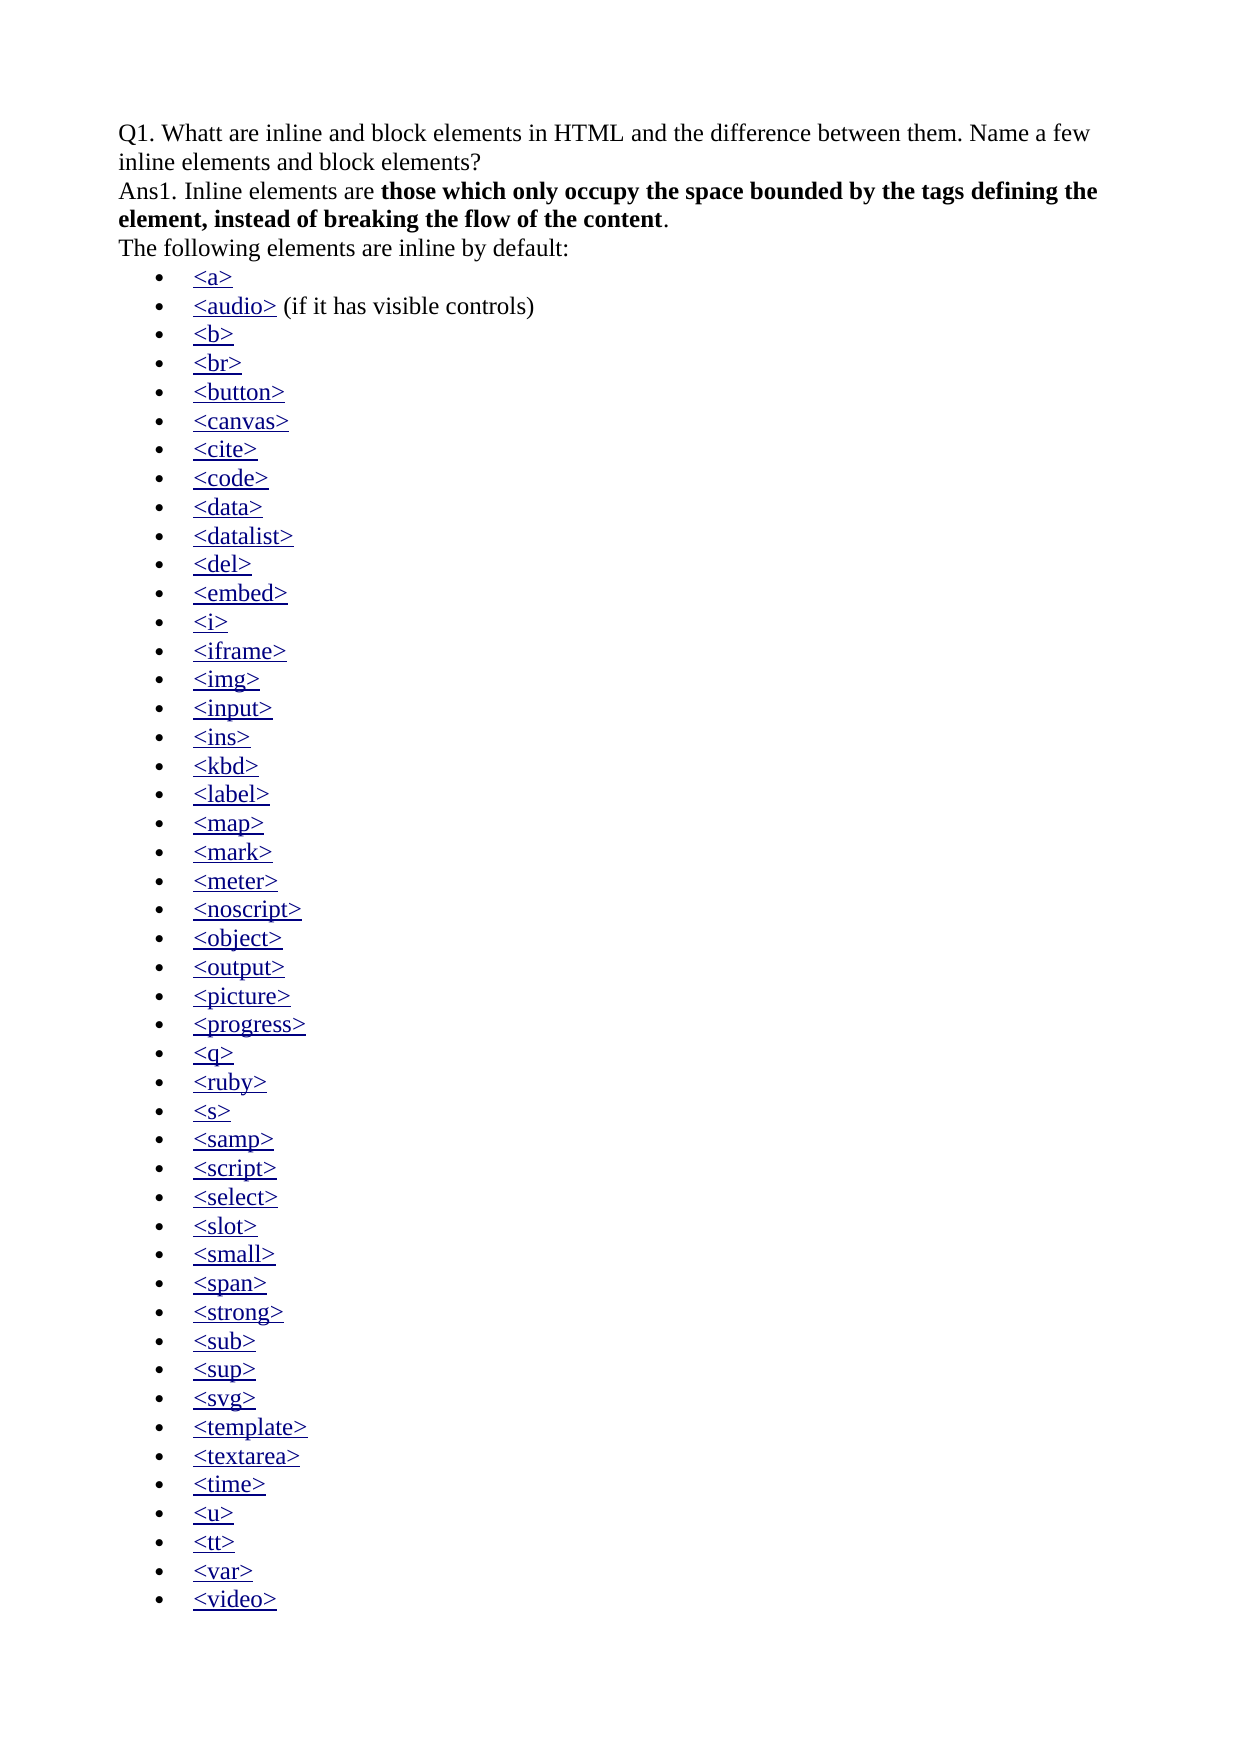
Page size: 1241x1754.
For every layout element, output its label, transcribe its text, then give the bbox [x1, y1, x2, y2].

list <tt> [156, 1527, 1122, 1556]
list <progress> [156, 1009, 1122, 1038]
list <ruby> [156, 1067, 1122, 1096]
list <kbd> [156, 751, 1122, 779]
list <var> [156, 1556, 1122, 1584]
list <a> [156, 262, 1122, 291]
text Ans1. Inline elements are those which only occupy the space bounded by the tags defining the element, instead of breaking the flow of the content. [118, 176, 1122, 233]
list <b> [156, 319, 1122, 348]
list <label> [156, 779, 1122, 808]
list <audio> (if it has visible controls) [156, 291, 1122, 319]
list <datalist> [156, 521, 1122, 549]
list <q> [156, 1038, 1122, 1067]
text The following elements are inline by default: [118, 233, 1122, 262]
list <br> [156, 348, 1122, 377]
list <del> [156, 549, 1122, 578]
list <small> [156, 1239, 1122, 1268]
list <template> [156, 1412, 1122, 1441]
list <output> [156, 952, 1122, 981]
list <sup> [156, 1354, 1122, 1383]
list <sub> [156, 1326, 1122, 1354]
list <iframe> [156, 636, 1122, 664]
list <time> [156, 1469, 1122, 1498]
text Q1. Whatt are inline and block elements in HTML and the difference between them. Name a few inline elements and block elements? [118, 118, 1122, 176]
list <u> [156, 1498, 1122, 1527]
list <i> [156, 607, 1122, 636]
list <slot> [156, 1211, 1122, 1239]
list <noscript> [156, 894, 1122, 923]
list <input> [156, 693, 1122, 722]
list <object> [156, 923, 1122, 952]
list <code> [156, 463, 1122, 492]
list <mark> [156, 837, 1122, 866]
list <canvas> [156, 406, 1122, 434]
list <s> [156, 1096, 1122, 1124]
list <ins> [156, 722, 1122, 751]
list <cite> [156, 434, 1122, 463]
list <map> [156, 808, 1122, 837]
list <embed> [156, 578, 1122, 607]
list <strong> [156, 1297, 1122, 1326]
list <meter> [156, 866, 1122, 894]
list <svg> [156, 1383, 1122, 1412]
list <span> [156, 1268, 1122, 1297]
list <select> [156, 1182, 1122, 1211]
list <data> [156, 492, 1122, 521]
list <img> [156, 664, 1122, 693]
list <textarea> [156, 1441, 1122, 1469]
list <video> [156, 1584, 1122, 1613]
list <script> [156, 1153, 1122, 1182]
list <picture> [156, 981, 1122, 1009]
list <samp> [156, 1124, 1122, 1153]
list <button> [156, 377, 1122, 406]
